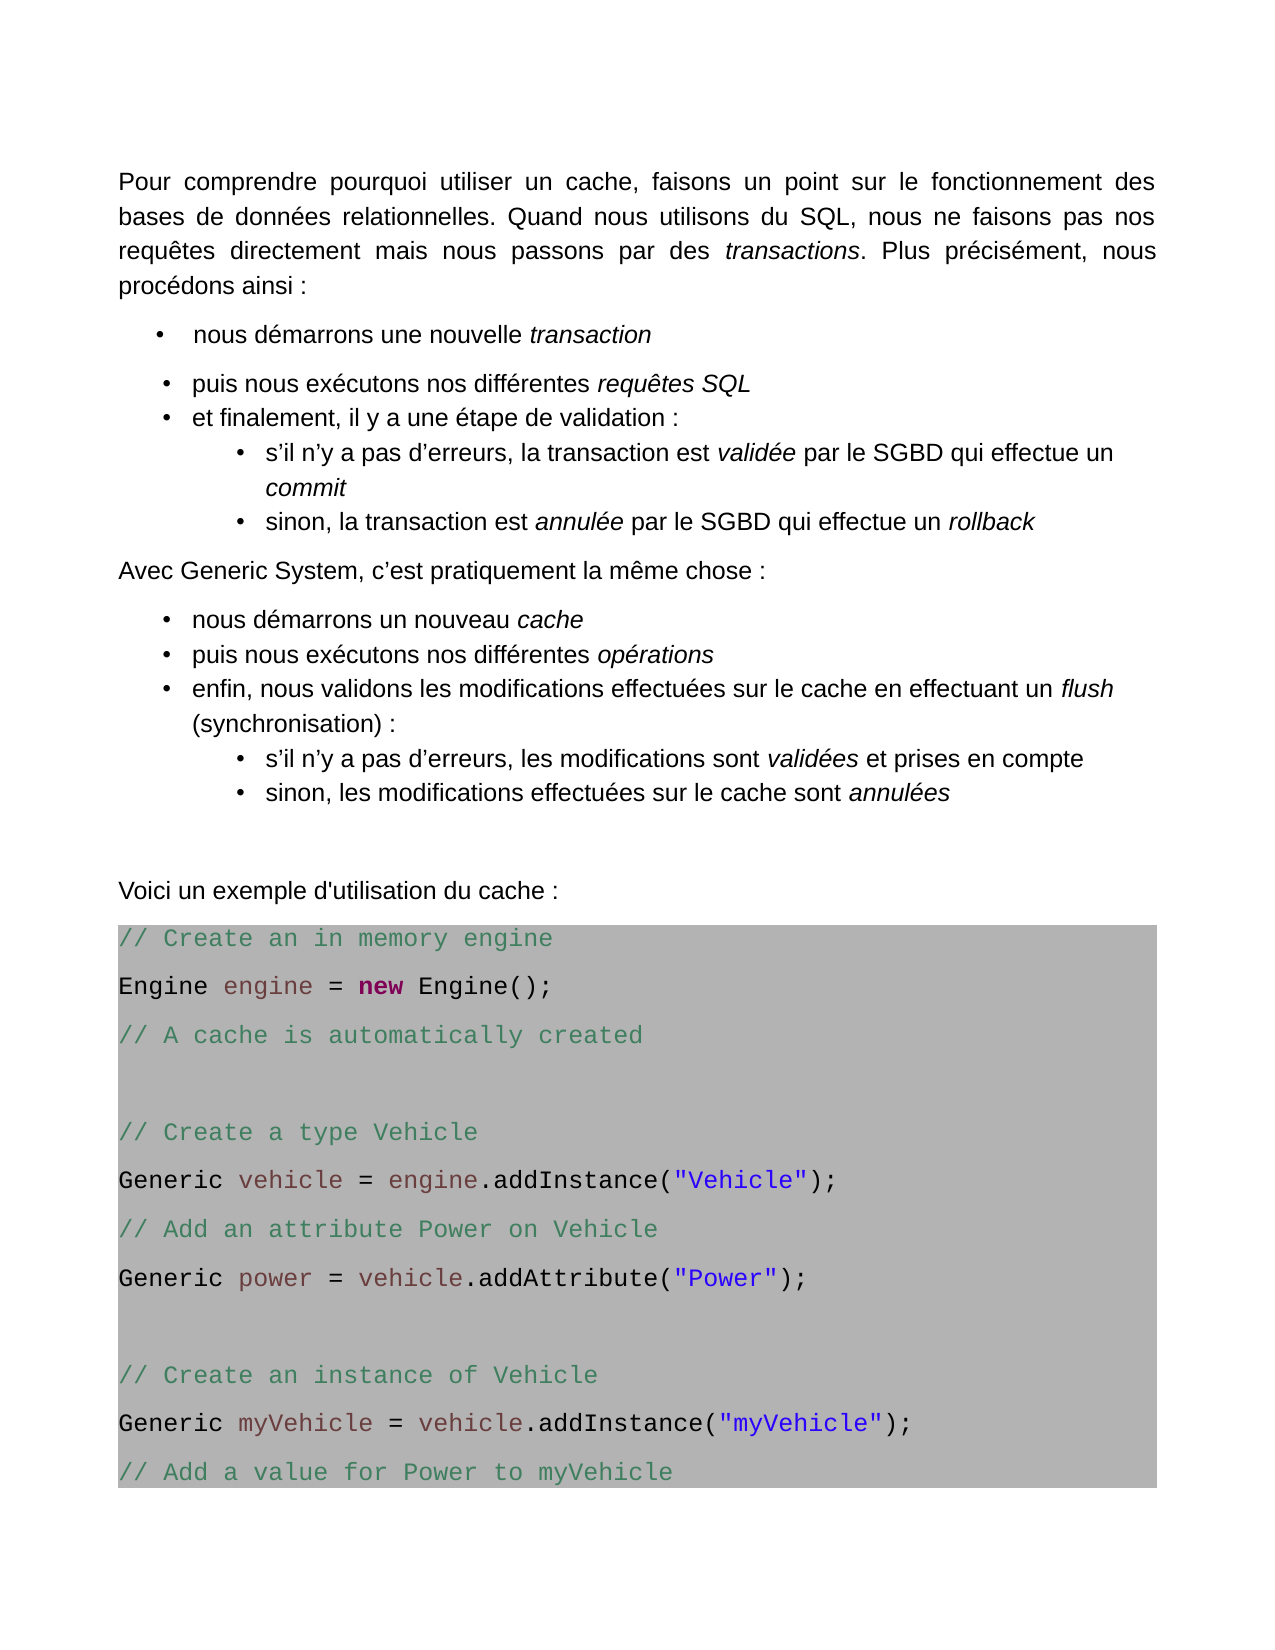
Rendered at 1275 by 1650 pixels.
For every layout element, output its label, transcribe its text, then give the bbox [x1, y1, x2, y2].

list puis nous exécutons nos différentes opérations [162, 640, 1157, 669]
text // Create an instance of Vehicle [118, 1362, 1157, 1391]
text Generic myVehicle = vehicle.addInstance("myVehicle"); [118, 1411, 1157, 1439]
list sinon, la transaction est annulée par le SGBD qui effectue un rollback [236, 507, 1157, 536]
list et finalement, il y a une étape de validation : [162, 403, 1157, 432]
text // Create an in memory engine [118, 925, 1157, 954]
list sinon, les modifications effectuées sur le cache sont annulées [236, 778, 1157, 807]
text // A cache is automatically created [118, 1022, 1157, 1051]
text Engine engine = new Engine(); [118, 974, 1157, 1002]
list enfin, nous validons les modifications effectuées sur le cache en effectuant un flush (synchronisation) : [162, 674, 1157, 738]
text // Add a value for Power to myVehicle [118, 1459, 1157, 1488]
text Voici un exemple d'utilisation du cache : [118, 876, 1157, 905]
list s’il n’y a pas d’erreurs, les modifications sont validées et prises en compte [236, 743, 1157, 772]
text Pour comprendre pourquoi utiliser un cache, faisons un point sur le fonctionnement des bases de données relationnelles. Quand nous utilisons du SQL, nous ne faisons pas nos requêtes directement mais nous passons par des transactions. Plus précisément, nous procédons ainsi : [118, 167, 1157, 299]
list s’il n’y a pas d’erreurs, la transaction est validée par le SGBD qui effectue un commit [236, 438, 1157, 501]
list puis nous exécutons nos différentes requêtes SQL [162, 369, 1157, 398]
text // Create a type Vehicle [118, 1119, 1157, 1148]
list nous démarrons une nouvelle transaction [156, 320, 1157, 348]
text Avec Generic System, c’est pratiquement la même chose : [118, 556, 1157, 585]
text Generic vehicle = engine.addInstance("Vehicle"); [118, 1168, 1157, 1196]
text Generic power = vehicle.addAttribute("Power"); [118, 1265, 1157, 1293]
list nous démarrons un nouveau cache [162, 605, 1157, 634]
text // Add an attribute Power on Vehicle [118, 1217, 1157, 1245]
